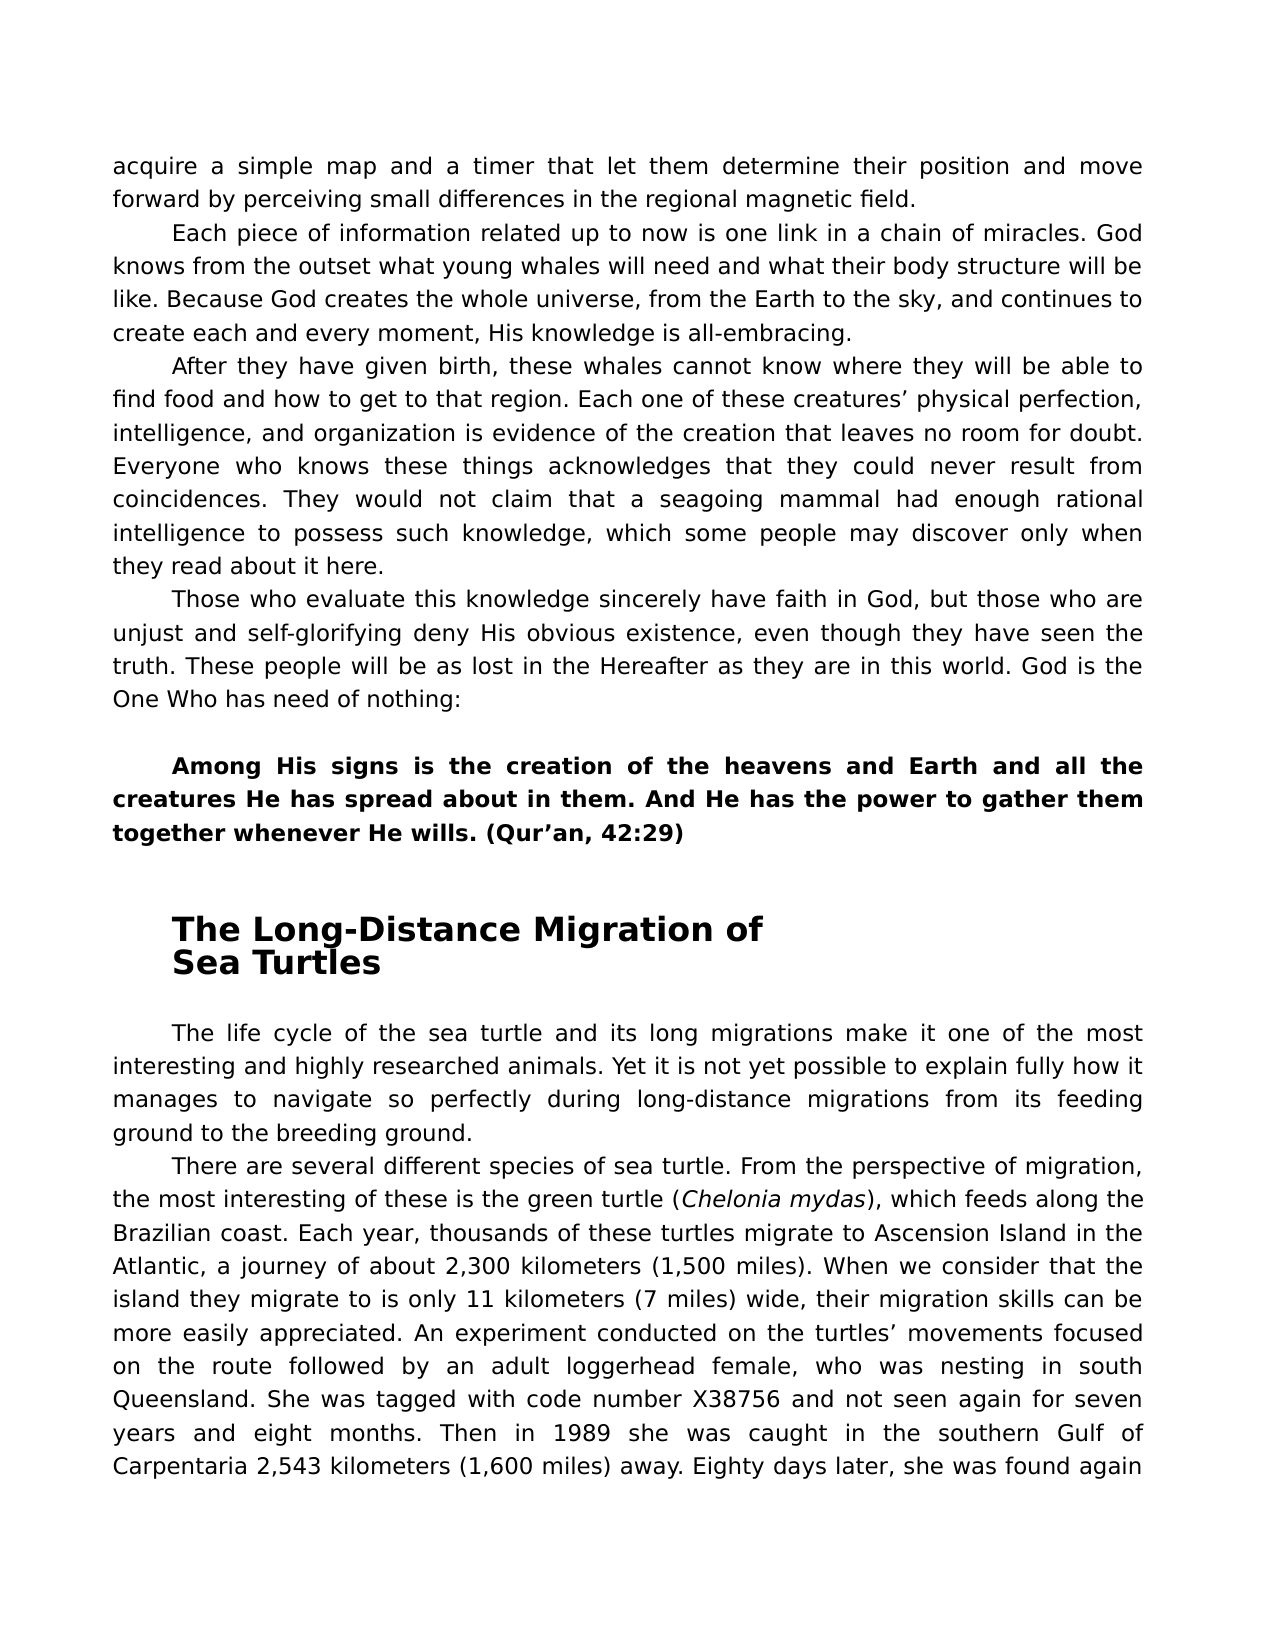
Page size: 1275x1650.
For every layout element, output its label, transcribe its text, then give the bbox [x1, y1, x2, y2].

text The life cycle of the sea turtle and its long migrations make it one of the most interesting and highly researched animals. Yet it is not yet possible to explain fully how it manages to navigate so perfectly during long-distance migrations from its feeding ground to the breeding ground. [112, 1014, 1145, 1148]
text The Long-Distance Migration of [112, 914, 1145, 948]
text Each piece of information related up to now is one link in a chain of miracles. God knows from the outset what young whales will need and what their body structure will be like. Because God creates the whole universe, from the Earth to the sky, and continues to create each and every moment, His knowledge is all-embracing. [112, 214, 1145, 348]
text acquire a simple map and a timer that let them determine their position and move forward by perceiving small differences in the regional magnetic field. [112, 148, 1145, 214]
text Those who evaluate this knowledge sincerely have faith in God, but those who are unjust and self-glorifying deny His obvious existence, even though they have seen the truth. These people will be as lost in the Hereafter as they are in this world. God is the One Who has need of nothing: [112, 581, 1145, 714]
text After they have given birth, these whales cannot know where they will be able to find food and how to get to that region. Each one of these creatures’ physical perfection, intelligence, and organization is evidence of the creation that leaves no room for doubt. Everyone who knows these things acknowledges that they could never result from coincidences. They would not claim that a seagoing mammal had enough rational intelligence to possess such knowledge, which some people may discover only when they read about it here. [112, 348, 1145, 581]
text There are several different species of sea turtle. From the perspective of migration, the most interesting of these is the green turtle (Chelonia mydas), which feeds along the Brazilian coast. Each year, thousands of these turtles migrate to Ascension Island in the Atlantic, a journey of about 2,300 kilometers (1,500 miles). When we consider that the island they migrate to is only 11 kilometers (7 miles) wide, their migration skills can be more easily appreciated. An experiment conducted on the turtles’ movements focused on the route followed by an adult loggerhead female, who was nesting in south Queensland. She was tagged with code number X38756 and not seen again for seven years and eight months. Then in 1989 she was caught in the southern Gulf of Carpentaria 2,543 kilometers (1,600 miles) away. Eighty days later, she was found again [112, 1148, 1145, 1481]
text Among His signs is the creation of the heavens and Earth and all the creatures He has spread about in them. And He has the power to gather them together whenever He wills. (Qur’an, 42:29) [112, 748, 1145, 848]
text Sea Turtles [112, 948, 1145, 981]
